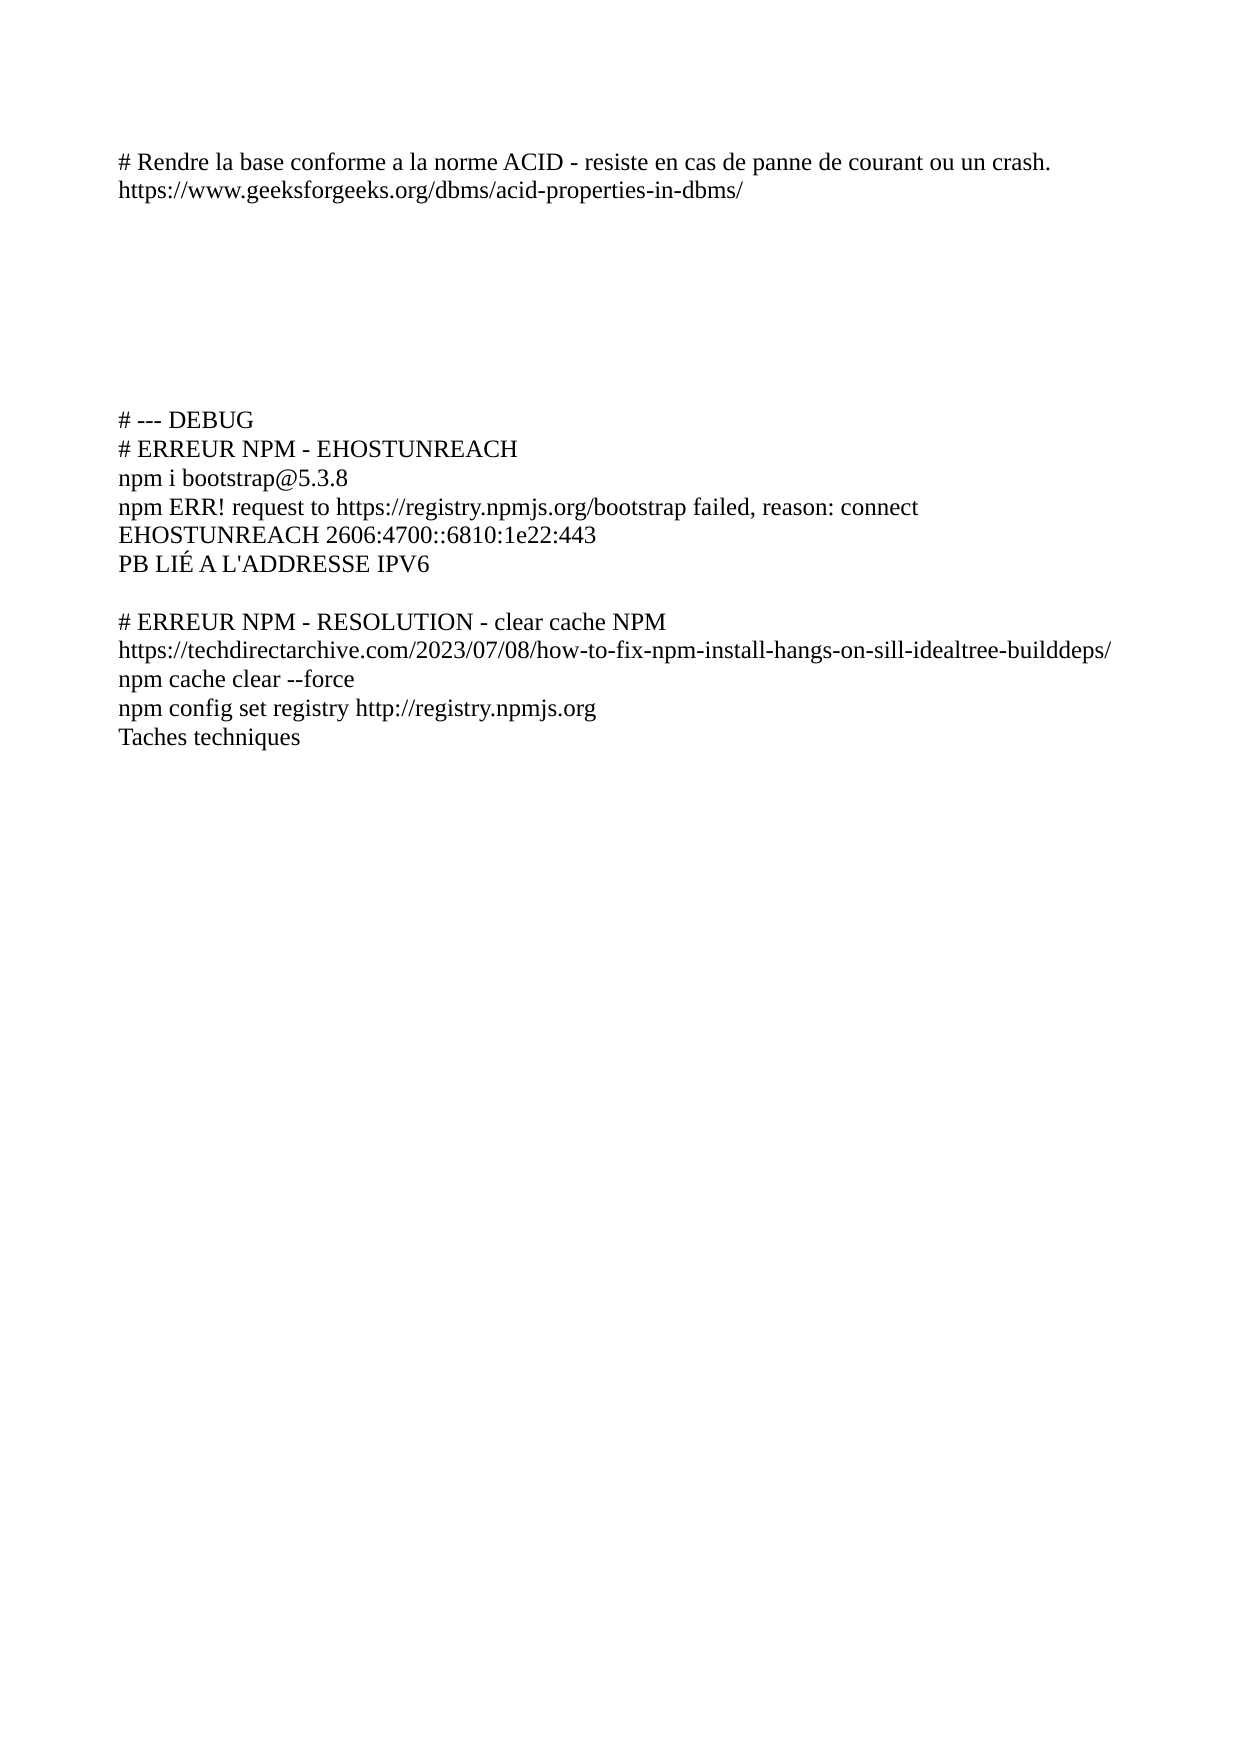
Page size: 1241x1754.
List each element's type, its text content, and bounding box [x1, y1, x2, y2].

text # Rendre la base conforme a la norme ACID - resiste en cas de panne de courant ou un crash. [118, 147, 1122, 176]
text # ERREUR NPM - RESOLUTION - clear cache NPM [118, 607, 1122, 636]
text npm config set registry http://registry.npmjs.org [118, 693, 1122, 722]
text Taches techniques [118, 722, 1122, 751]
text npm cache clear --force [118, 664, 1122, 693]
text npm i bootstrap@5.3.8 [118, 463, 1122, 492]
text https://techdirectarchive.com/2023/07/08/how-to-fix-npm-install-hangs-on-sill-idealtree-builddeps/ [118, 636, 1122, 664]
text # ERREUR NPM - EHOSTUNREACH [118, 434, 1122, 463]
text https://www.geeksforgeeks.org/dbms/acid-properties-in-dbms/ [118, 176, 1122, 204]
text npm ERR! request to https://registry.npmjs.org/bootstrap failed, reason: connect EHOSTUNREACH 2606:4700::6810:1e22:443 [118, 492, 1122, 549]
text PB LIÉ A L'ADDRESSE IPV6 [118, 549, 1122, 578]
text # --- DEBUG [118, 406, 1122, 434]
